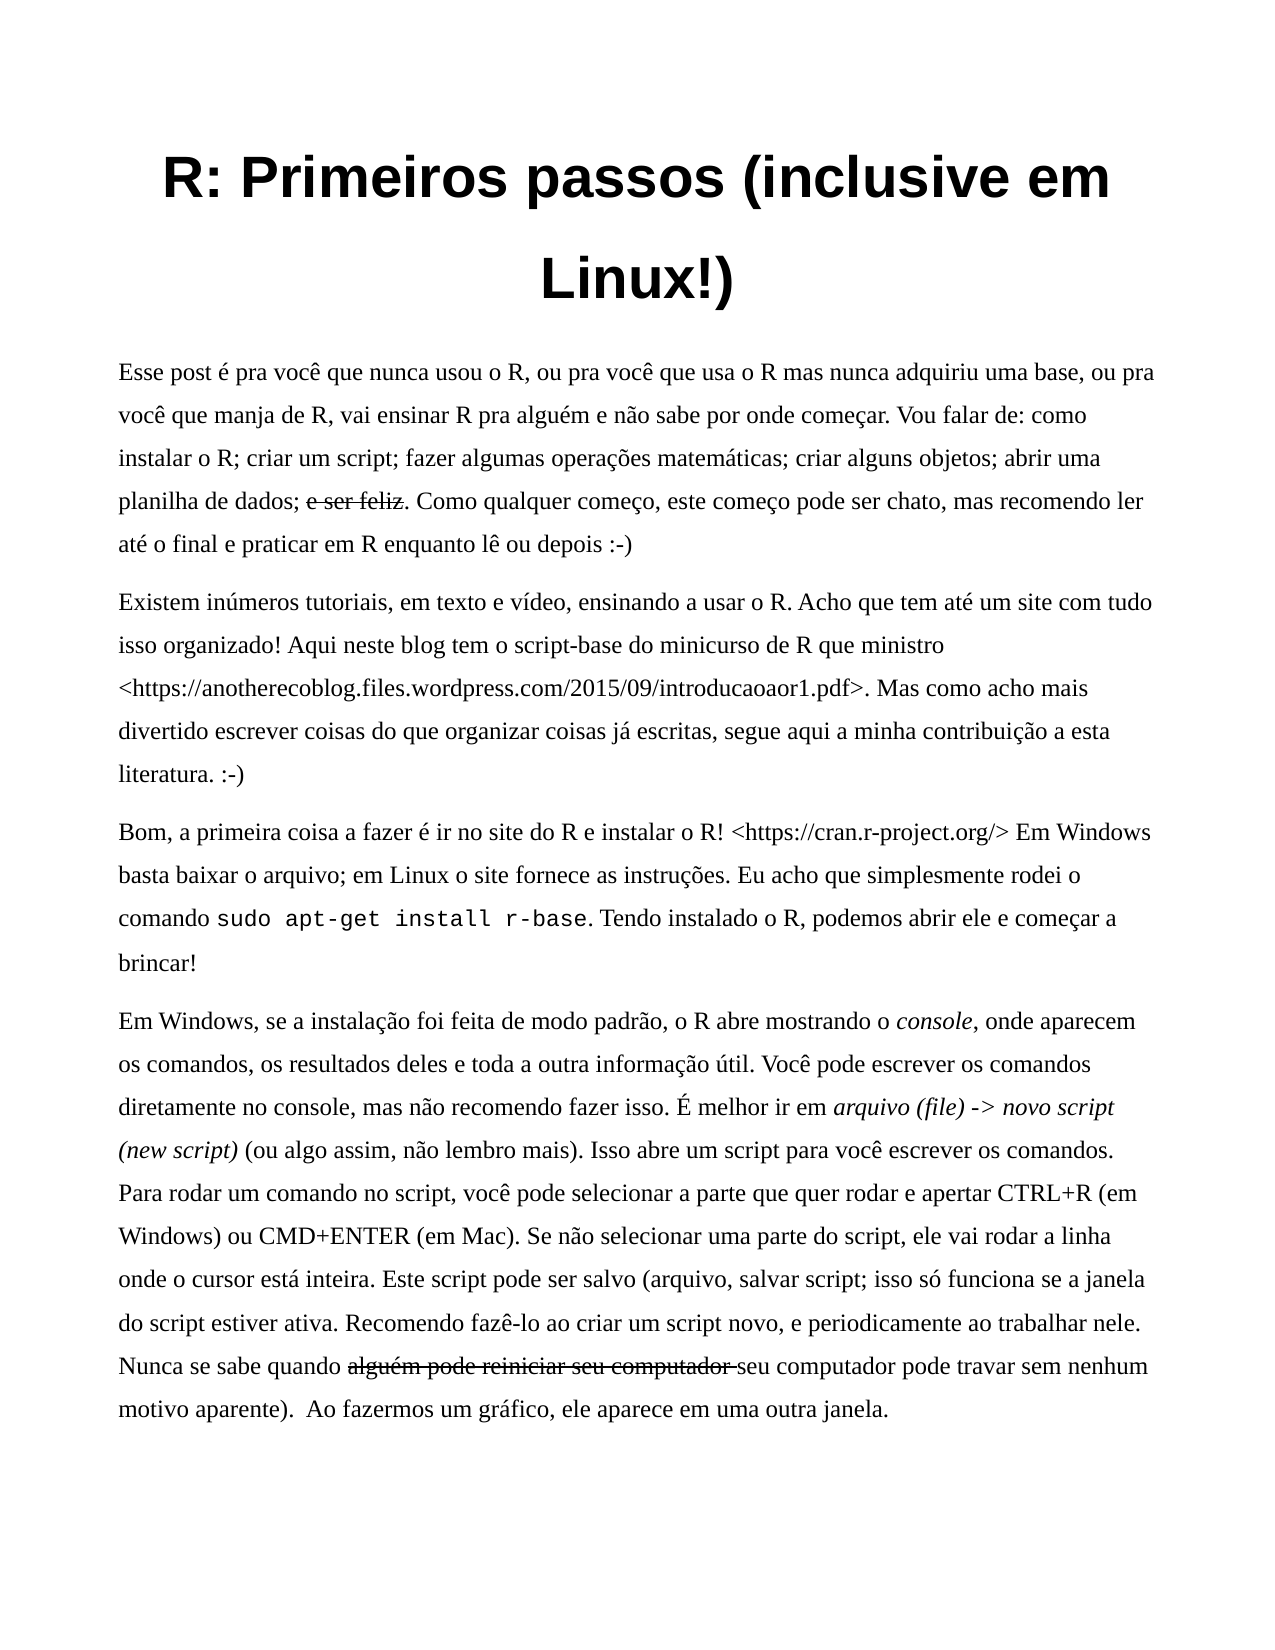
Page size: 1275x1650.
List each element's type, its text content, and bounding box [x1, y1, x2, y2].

text Existem inúmeros tutoriais, em texto e vídeo, ensinando a usar o R. Acho que tem até um site com tudo isso organizado! Aqui neste blog tem o script-base do minicurso de R que ministro <https://anotherecoblog.files.wordpress.com/2015/09/introducaoaor1.pdf>. Mas como acho mais divertido escrever coisas do que organizar coisas já escritas, segue aqui a minha contribuição a esta literatura. :-) [118, 587, 1157, 788]
text Esse post é pra você que nunca usou o R, ou pra você que usa o R mas nunca adquiriu uma base, ou pra você que manja de R, vai ensinar R pra alguém e não sabe por onde começar. Vou falar de: como instalar o R; criar um script; fazer algumas operações matemáticas; criar alguns objetos; abrir uma planilha de dados; e ser feliz. Como qualquer começo, este começo pode ser chato, mas recomendo ler até o final e praticar em R enquanto lê ou depois :-) [118, 357, 1157, 558]
title R: Primeiros passos (inclusive em Linux!) [118, 143, 1157, 311]
text Em Windows, se a instalação foi feita de modo padrão, o R abre mostrando o console, onde aparecem os comandos, os resultados deles e toda a outra informação útil. Você pode escrever os comandos diretamente no console, mas não recomendo fazer isso. É melhor ir em arquivo (file) -> novo script (new script) (ou algo assim, não lembro mais). Isso abre um script para você escrever os comandos. Para rodar um comando no script, você pode selecionar a parte que quer rodar e apertar CTRL+R (em Windows) ou CMD+ENTER (em Mac). Se não selecionar uma parte do script, ele vai rodar a linha onde o cursor está inteira. Este script pode ser salvo (arquivo, salvar script; isso só funciona se a janela do script estiver ativa. Recomendo fazê-lo ao criar um script novo, e periodicamente ao trabalhar nele. Nunca se sabe quando alguém pode reiniciar seu computador seu computador pode travar sem nenhum motivo aparente). Ao fazermos um gráfico, ele aparece em uma outra janela. [118, 1006, 1157, 1423]
text Bom, a primeira coisa a fazer é ir no site do R e instalar o R! <https://cran.r-project.org/> Em Windows basta baixar o arquivo; em Linux o site fornece as instruções. Eu acho que simplesmente rodei o comando sudo apt-get install r-base. Tendo instalado o R, podemos abrir ele e começar a brincar! [118, 817, 1157, 977]
